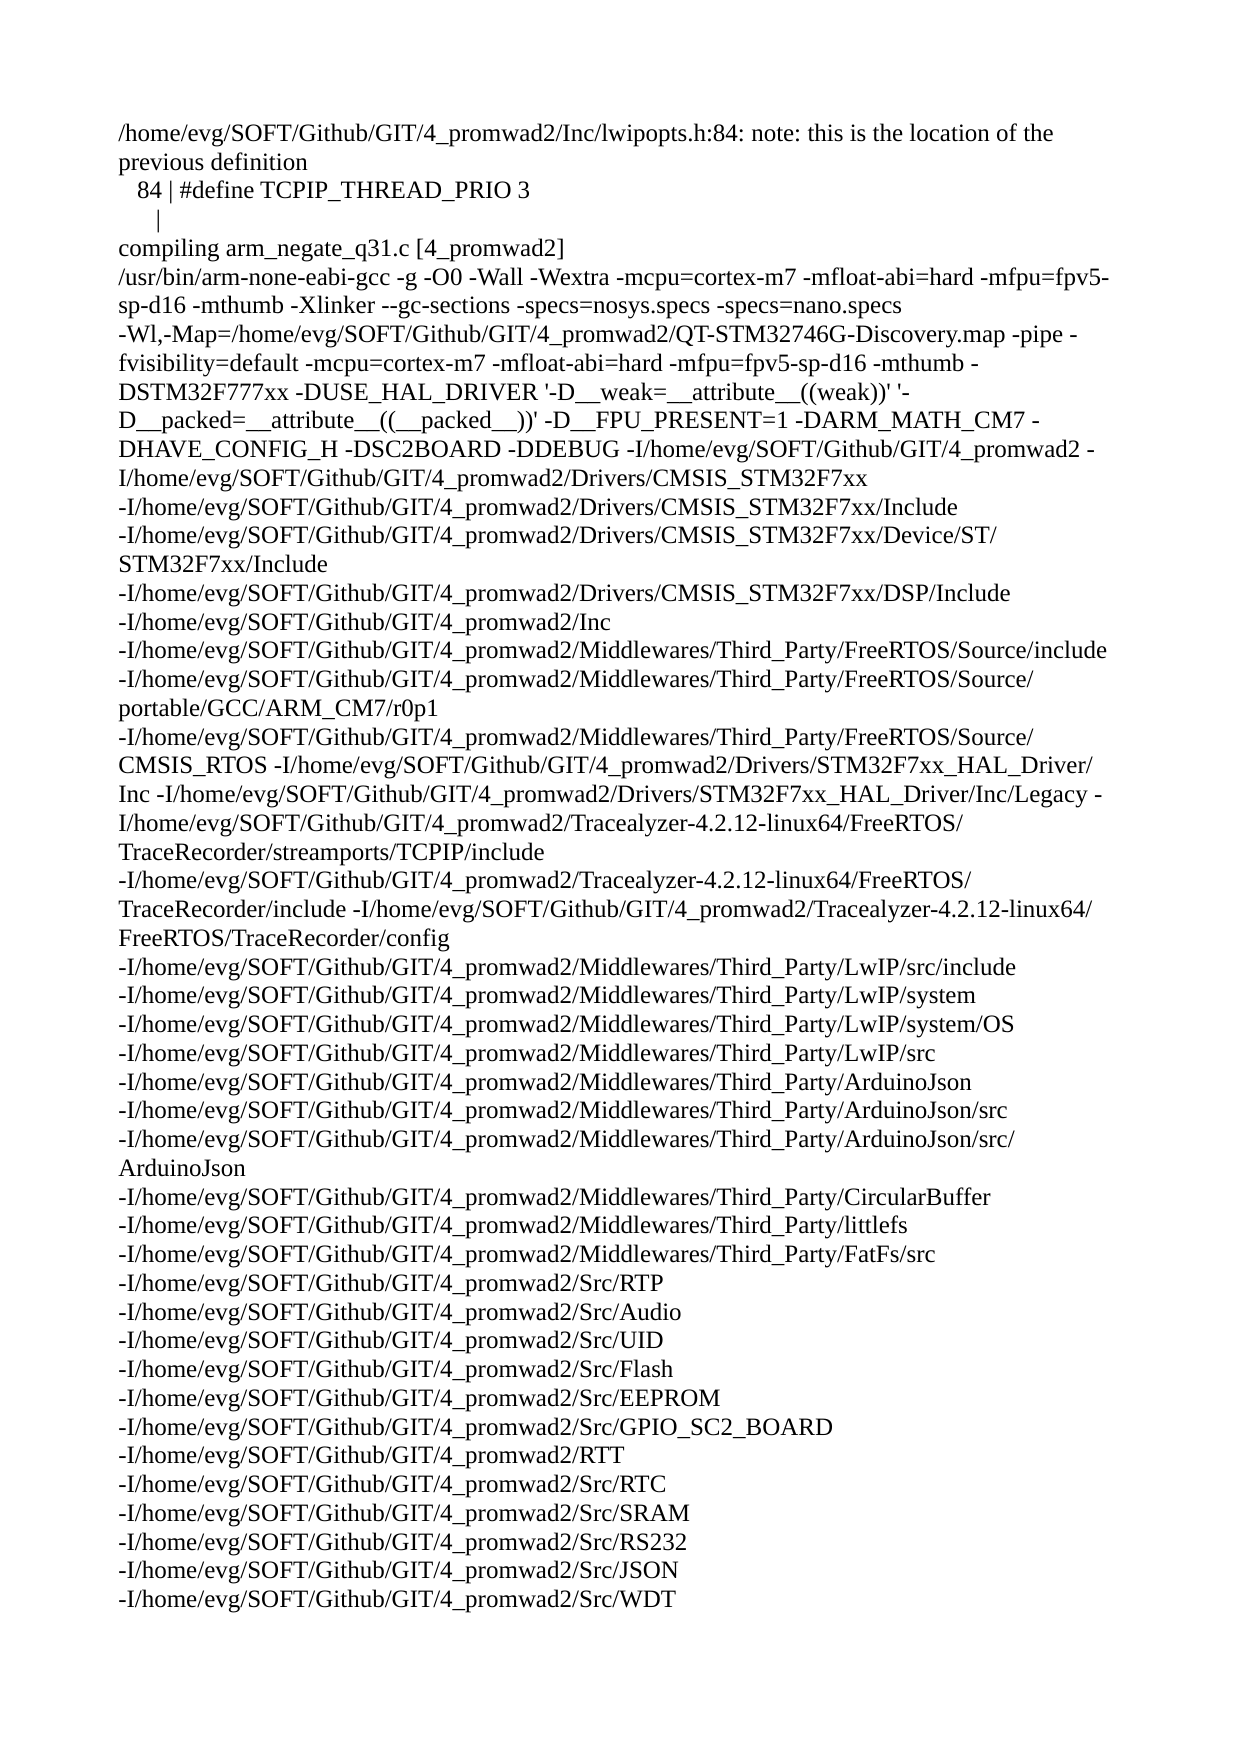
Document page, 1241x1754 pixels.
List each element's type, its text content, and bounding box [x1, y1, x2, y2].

text 84 | #define TCPIP_THREAD_PRIO 3 [118, 176, 1122, 204]
text | [118, 204, 1122, 233]
text /usr/bin/arm-none-eabi-gcc -g -O0 -Wall -Wextra -mcpu=cortex-m7 -mfloat-abi=hard -mfpu=fpv5-sp-d16 -mthumb -Xlinker --gc-sections -specs=nosys.specs -specs=nano.specs -Wl,-Map=/home/evg/SOFT/Github/GIT/4_promwad2/QT-STM32746G-Discovery.map -pipe -fvisibility=default -mcpu=cortex-m7 -mfloat-abi=hard -mfpu=fpv5-sp-d16 -mthumb -DSTM32F777xx -DUSE_HAL_DRIVER '-D__weak=__attribute__((weak))' '-D__packed=__attribute__((__packed__))' -D__FPU_PRESENT=1 -DARM_MATH_CM7 -DHAVE_CONFIG_H -DSC2BOARD -DDEBUG -I/home/evg/SOFT/Github/GIT/4_promwad2 -I/home/evg/SOFT/Github/GIT/4_promwad2/Drivers/CMSIS_STM32F7xx -I/home/evg/SOFT/Github/GIT/4_promwad2/Drivers/CMSIS_STM32F7xx/Include -I/home/evg/SOFT/Github/GIT/4_promwad2/Drivers/CMSIS_STM32F7xx/Device/ST/STM32F7xx/Include -I/home/evg/SOFT/Github/GIT/4_promwad2/Drivers/CMSIS_STM32F7xx/DSP/Include -I/home/evg/SOFT/Github/GIT/4_promwad2/Inc -I/home/evg/SOFT/Github/GIT/4_promwad2/Middlewares/Third_Party/FreeRTOS/Source/include -I/home/evg/SOFT/Github/GIT/4_promwad2/Middlewares/Third_Party/FreeRTOS/Source/portable/GCC/ARM_CM7/r0p1 -I/home/evg/SOFT/Github/GIT/4_promwad2/Middlewares/Third_Party/FreeRTOS/Source/CMSIS_RTOS -I/home/evg/SOFT/Github/GIT/4_promwad2/Drivers/STM32F7xx_HAL_Driver/Inc -I/home/evg/SOFT/Github/GIT/4_promwad2/Drivers/STM32F7xx_HAL_Driver/Inc/Legacy -I/home/evg/SOFT/Github/GIT/4_promwad2/Tracealyzer-4.2.12-linux64/FreeRTOS/TraceRecorder/streamports/TCPIP/include -I/home/evg/SOFT/Github/GIT/4_promwad2/Tracealyzer-4.2.12-linux64/FreeRTOS/TraceRecorder/include -I/home/evg/SOFT/Github/GIT/4_promwad2/Tracealyzer-4.2.12-linux64/FreeRTOS/TraceRecorder/config -I/home/evg/SOFT/Github/GIT/4_promwad2/Middlewares/Third_Party/LwIP/src/include -I/home/evg/SOFT/Github/GIT/4_promwad2/Middlewares/Third_Party/LwIP/system -I/home/evg/SOFT/Github/GIT/4_promwad2/Middlewares/Third_Party/LwIP/system/OS -I/home/evg/SOFT/Github/GIT/4_promwad2/Middlewares/Third_Party/LwIP/src -I/home/evg/SOFT/Github/GIT/4_promwad2/Middlewares/Third_Party/ArduinoJson -I/home/evg/SOFT/Github/GIT/4_promwad2/Middlewares/Third_Party/ArduinoJson/src -I/home/evg/SOFT/Github/GIT/4_promwad2/Middlewares/Third_Party/ArduinoJson/src/ArduinoJson -I/home/evg/SOFT/Github/GIT/4_promwad2/Middlewares/Third_Party/CircularBuffer -I/home/evg/SOFT/Github/GIT/4_promwad2/Middlewares/Third_Party/littlefs -I/home/evg/SOFT/Github/GIT/4_promwad2/Middlewares/Third_Party/FatFs/src -I/home/evg/SOFT/Github/GIT/4_promwad2/Src/RTP -I/home/evg/SOFT/Github/GIT/4_promwad2/Src/Audio -I/home/evg/SOFT/Github/GIT/4_promwad2/Src/UID -I/home/evg/SOFT/Github/GIT/4_promwad2/Src/Flash -I/home/evg/SOFT/Github/GIT/4_promwad2/Src/EEPROM -I/home/evg/SOFT/Github/GIT/4_promwad2/Src/GPIO_SC2_BOARD -I/home/evg/SOFT/Github/GIT/4_promwad2/RTT -I/home/evg/SOFT/Github/GIT/4_promwad2/Src/RTC -I/home/evg/SOFT/Github/GIT/4_promwad2/Src/SRAM -I/home/evg/SOFT/Github/GIT/4_promwad2/Src/RS232 -I/home/evg/SOFT/Github/GIT/4_promwad2/Src/JSON -I/home/evg/SOFT/Github/GIT/4_promwad2/Src/WDT [118, 262, 1122, 1613]
text compiling arm_negate_q31.c [4_promwad2] [118, 233, 1122, 262]
text /home/evg/SOFT/Github/GIT/4_promwad2/Inc/lwipopts.h:84: note: this is the location of the previous definition [118, 118, 1122, 176]
